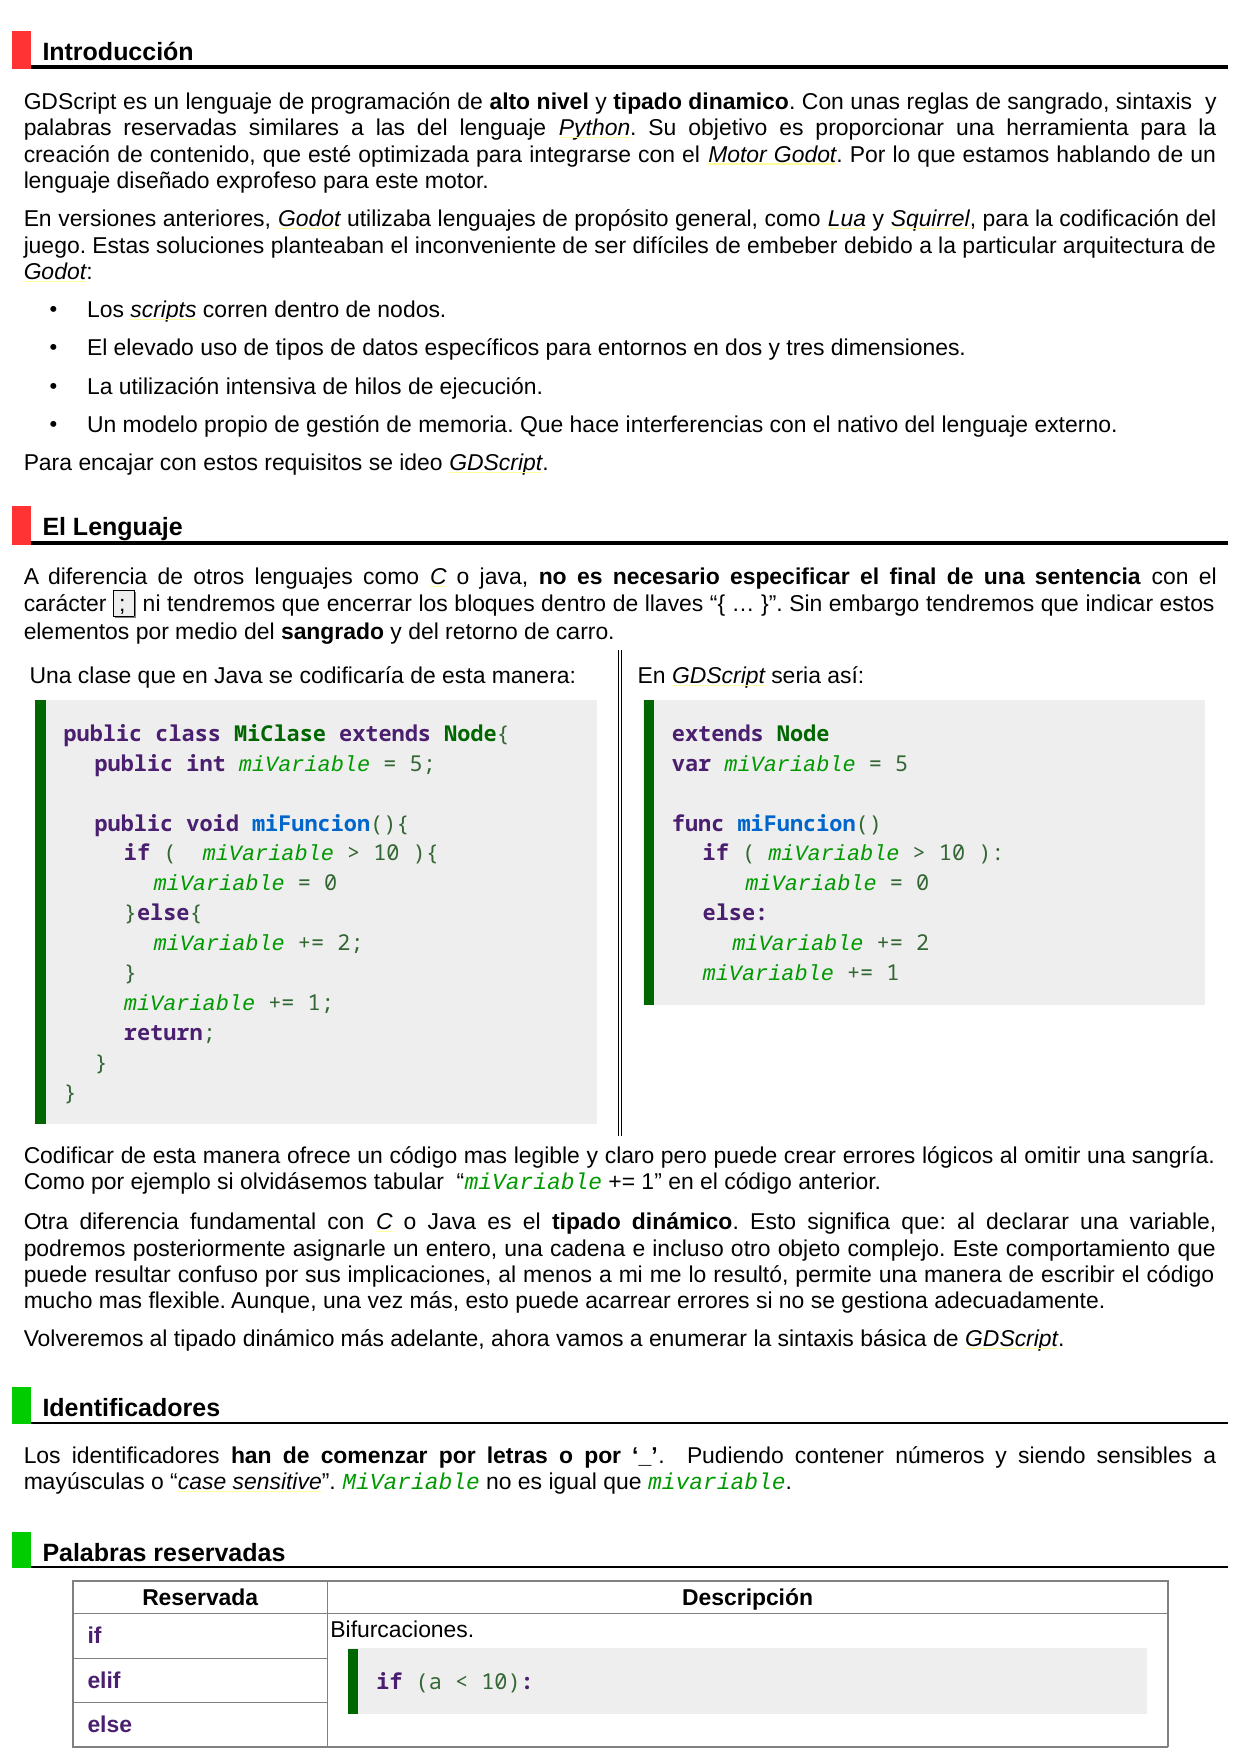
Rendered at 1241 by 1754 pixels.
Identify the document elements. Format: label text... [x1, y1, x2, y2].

table_header Reservada [74, 1582, 327, 1613]
text Para encajar con estos requisitos se ideo GDScript. [23, 449, 1217, 475]
subtitle El Lenguaje [31, 506, 1228, 541]
text En versiones anteriores, Godot utilizaba lenguajes de propósito general, como Lua y Squirrel, para la codificación del juego. Estas soluciones planteaban el inconveniente de ser difíciles de embeber debido a la particular arquitectura de Godot: [23, 205, 1217, 284]
table_cell else [74, 1703, 327, 1746]
list Un modelo propio de gestión de memoria. Que hace interferencias con el nativo del lenguaje externo. [49, 411, 1228, 437]
text Volveremos al tipado dinámico más adelante, ahora vamos a enumerar la sintaxis básica de GDScript. [23, 1325, 1217, 1352]
subtitle Palabras reservadas [31, 1532, 1228, 1566]
table_header Una clase que en Java se codificaría de esta manera: public class MiClase extends Node{ public int miVariable = 5; public void miFuncion(){ if ( miVariable > 10 ){ miVariable = 0 }else{ miVariable += 2; } miVariable += 1; return; } } [12, 650, 618, 1136]
subtitle Identificadores [31, 1387, 1228, 1422]
list La utilización intensiva de hilos de ejecución. [49, 373, 1228, 399]
subtitle Introducción [31, 31, 1228, 65]
text GDScript es un lenguaje de programación de alto nivel y tipado dinamico. Con unas reglas de sangrado, sintaxis y palabras reservadas similares a las del lenguaje Python. Su objetivo es proporcionar una herramienta para la creación de contenido, que esté optimizada para integrarse con el Motor Godot. Por lo que estamos hablando de un lenguaje diseñado exprofeso para este motor. [23, 88, 1217, 193]
list El elevado uso de tipos de datos específicos para entornos en dos y tres dimensiones. [49, 334, 1228, 361]
text A diferencia de otros lenguajes como C o java, no es necesario especificar el final de una sentencia con el carácter ; ni tendremos que encerrar los bloques dentro de llaves “{ … }”. Sin embargo tendremos que indicar estos elementos por medio del sangrado y del retorno de carro. [23, 563, 1217, 644]
table_cell elif [74, 1659, 327, 1702]
text Otra diferencia fundamental con C o Java es el tipado dinámico. Esto significa que: al declarar una variable, podremos posteriormente asignarle un entero, una cadena e incluso otro objeto complejo. Este comportamiento que puede resultar confuso por sus implicaciones, al menos a mi me lo resultó, permite una manera de escribir el código mucho mas flexible. Aunque, una vez más, esto puede acarrear errores si no se gestiona adecuadamente. [23, 1208, 1217, 1313]
text Los identificadores han de comenzar por letras o por ‘_’. Pudiendo contener números y siendo sensibles a mayúsculas o “case sensitive”. MiVariable no es igual que mivariable. [23, 1442, 1217, 1496]
table_cell if [74, 1614, 327, 1657]
list Los scripts corren dentro de nodos. [49, 296, 1228, 322]
text Codificar de esta manera ofrece un código mas legible y claro pero puede crear errores lógicos al omitir una sangría. Como por ejemplo si olvidásemos tabular “miVariable += 1” en el código anterior. [23, 1142, 1217, 1196]
table_header Descripción [328, 1582, 1167, 1613]
table_cell Bifurcaciones. if (a < 10): b += a elif (b < a): b = a else: b = 0 [328, 1614, 1167, 1746]
table_header En GDScript seria así: extends Node var miVariable = 5 func miFuncion() if ( miVariable > 10 ): miVariable = 0 else: miVariable += 2 miVariable += 1 [622, 650, 1228, 1136]
